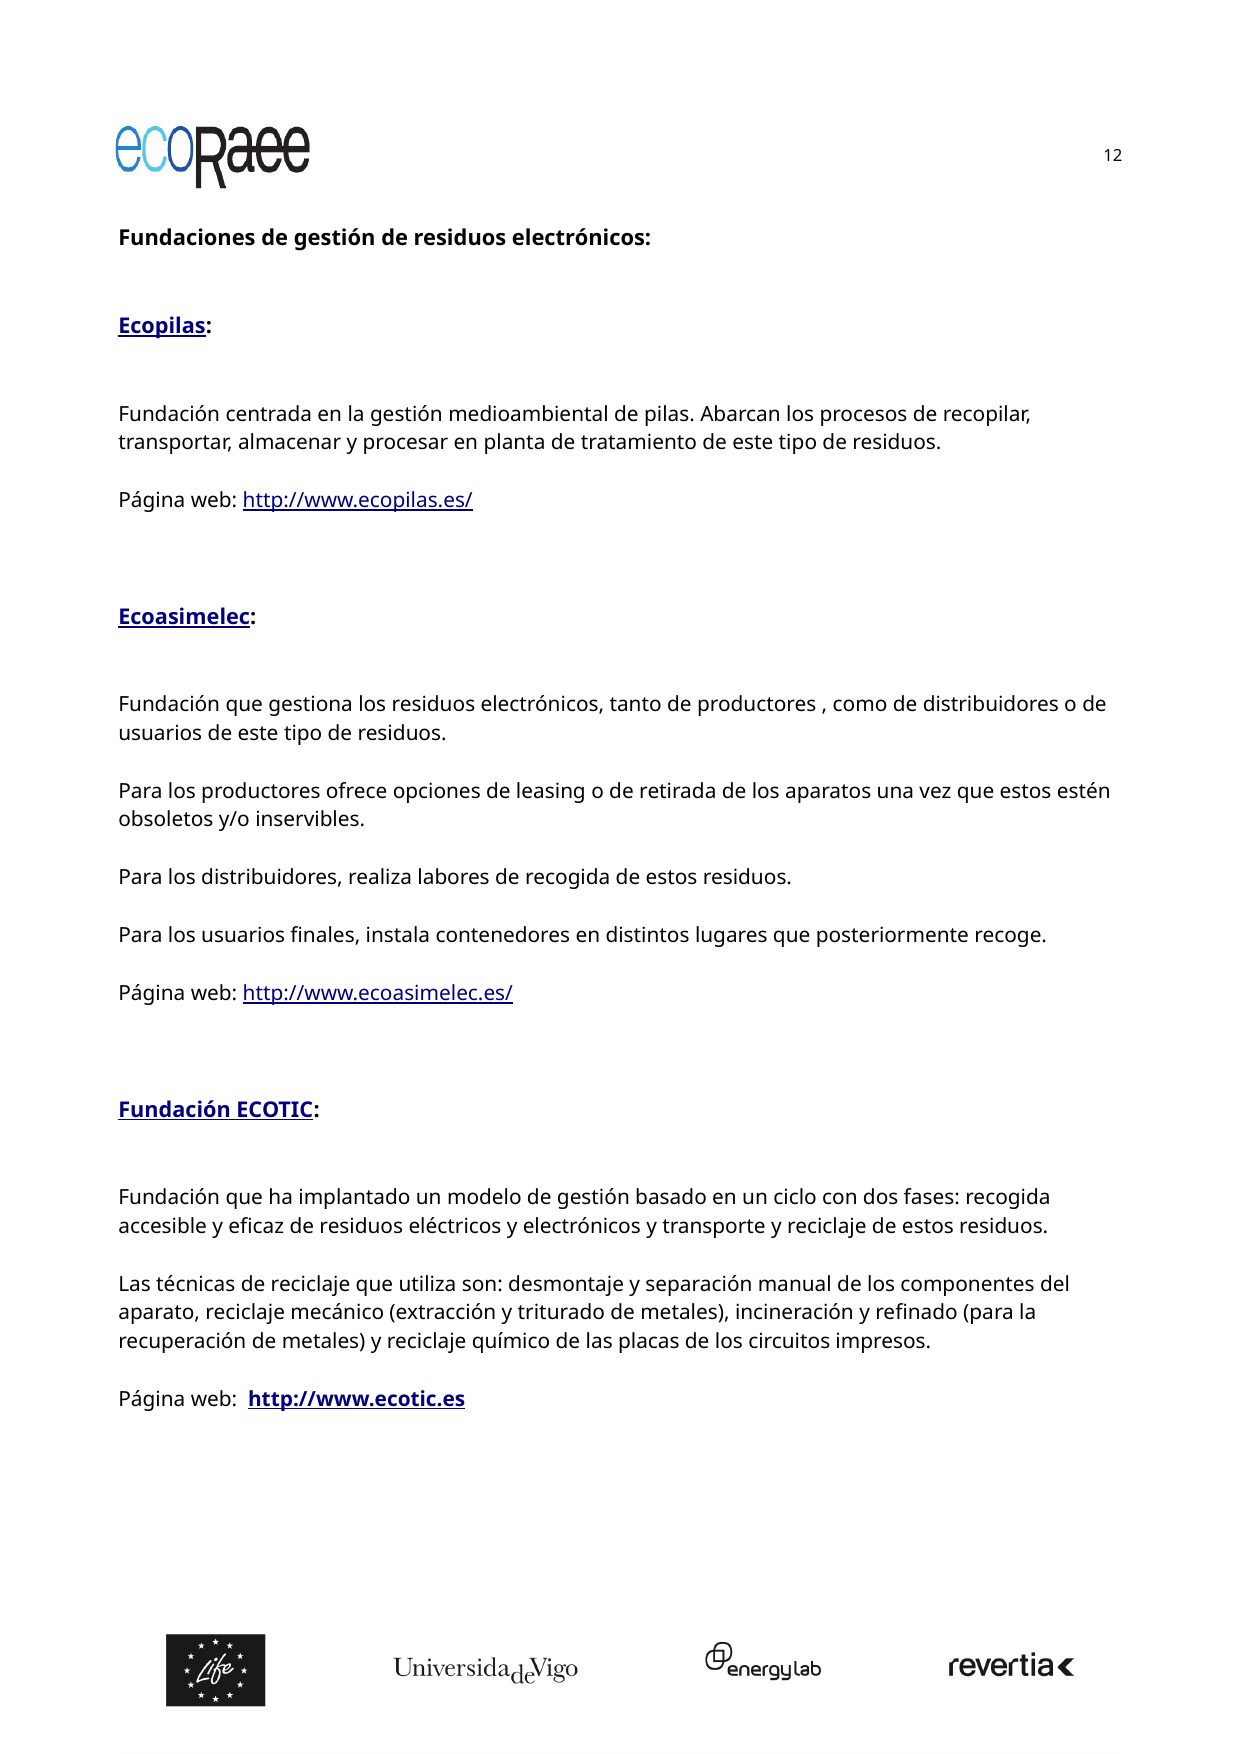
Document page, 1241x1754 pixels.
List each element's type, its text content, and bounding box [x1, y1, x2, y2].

text Fundaciones de gestión de residuos electrónicos: [118, 221, 1122, 251]
text Fundación que gestiona los residuos electrónicos, tanto de productores , como de distribuidores o de usuarios de este tipo de residuos. [118, 689, 1122, 746]
picture [118, 1514, 1123, 1754]
text Para los distribuidores, realiza labores de recogida de estos residuos. [118, 862, 1122, 891]
text Para los productores ofrece opciones de leasing o de retirada de los aparatos una vez que estos estén obsoletos y/o inservibles. [118, 776, 1122, 833]
text Fundación centrada en la gestión medioambiental de pilas. Abarcan los procesos de recopilar, transportar, almacenar y procesar en planta de tratamiento de este tipo de residuos. [118, 399, 1122, 456]
text Ecoasimelec: [118, 601, 1122, 631]
text Página web: http://www.ecopilas.es/ [118, 485, 1122, 514]
picture [114, 124, 311, 190]
text Ecopilas: [118, 310, 1122, 340]
text Las técnicas de reciclaje que utiliza son: desmontaje y separación manual de los componentes del aparato, reciclaje mecánico (extracción y triturado de metales), incineración y refinado (para la recuperación de metales) y reciclaje químico de las placas de los circuitos impresos. [118, 1269, 1122, 1354]
text Página web: http://www.ecotic.es [118, 1384, 1122, 1412]
text Fundación que ha implantado un modelo de gestión basado en un ciclo con dos fases: recogida accesible y eficaz de residuos eléctricos y electrónicos y transporte y reciclaje de estos residuos. [118, 1182, 1122, 1239]
text Fundación ECOTIC: [118, 1094, 1122, 1123]
text Página web: http://www.ecoasimelec.es/ [118, 978, 1122, 1007]
text Para los usuarios finales, instala contenedores en distintos lugares que posteriormente recoge. [118, 920, 1122, 949]
